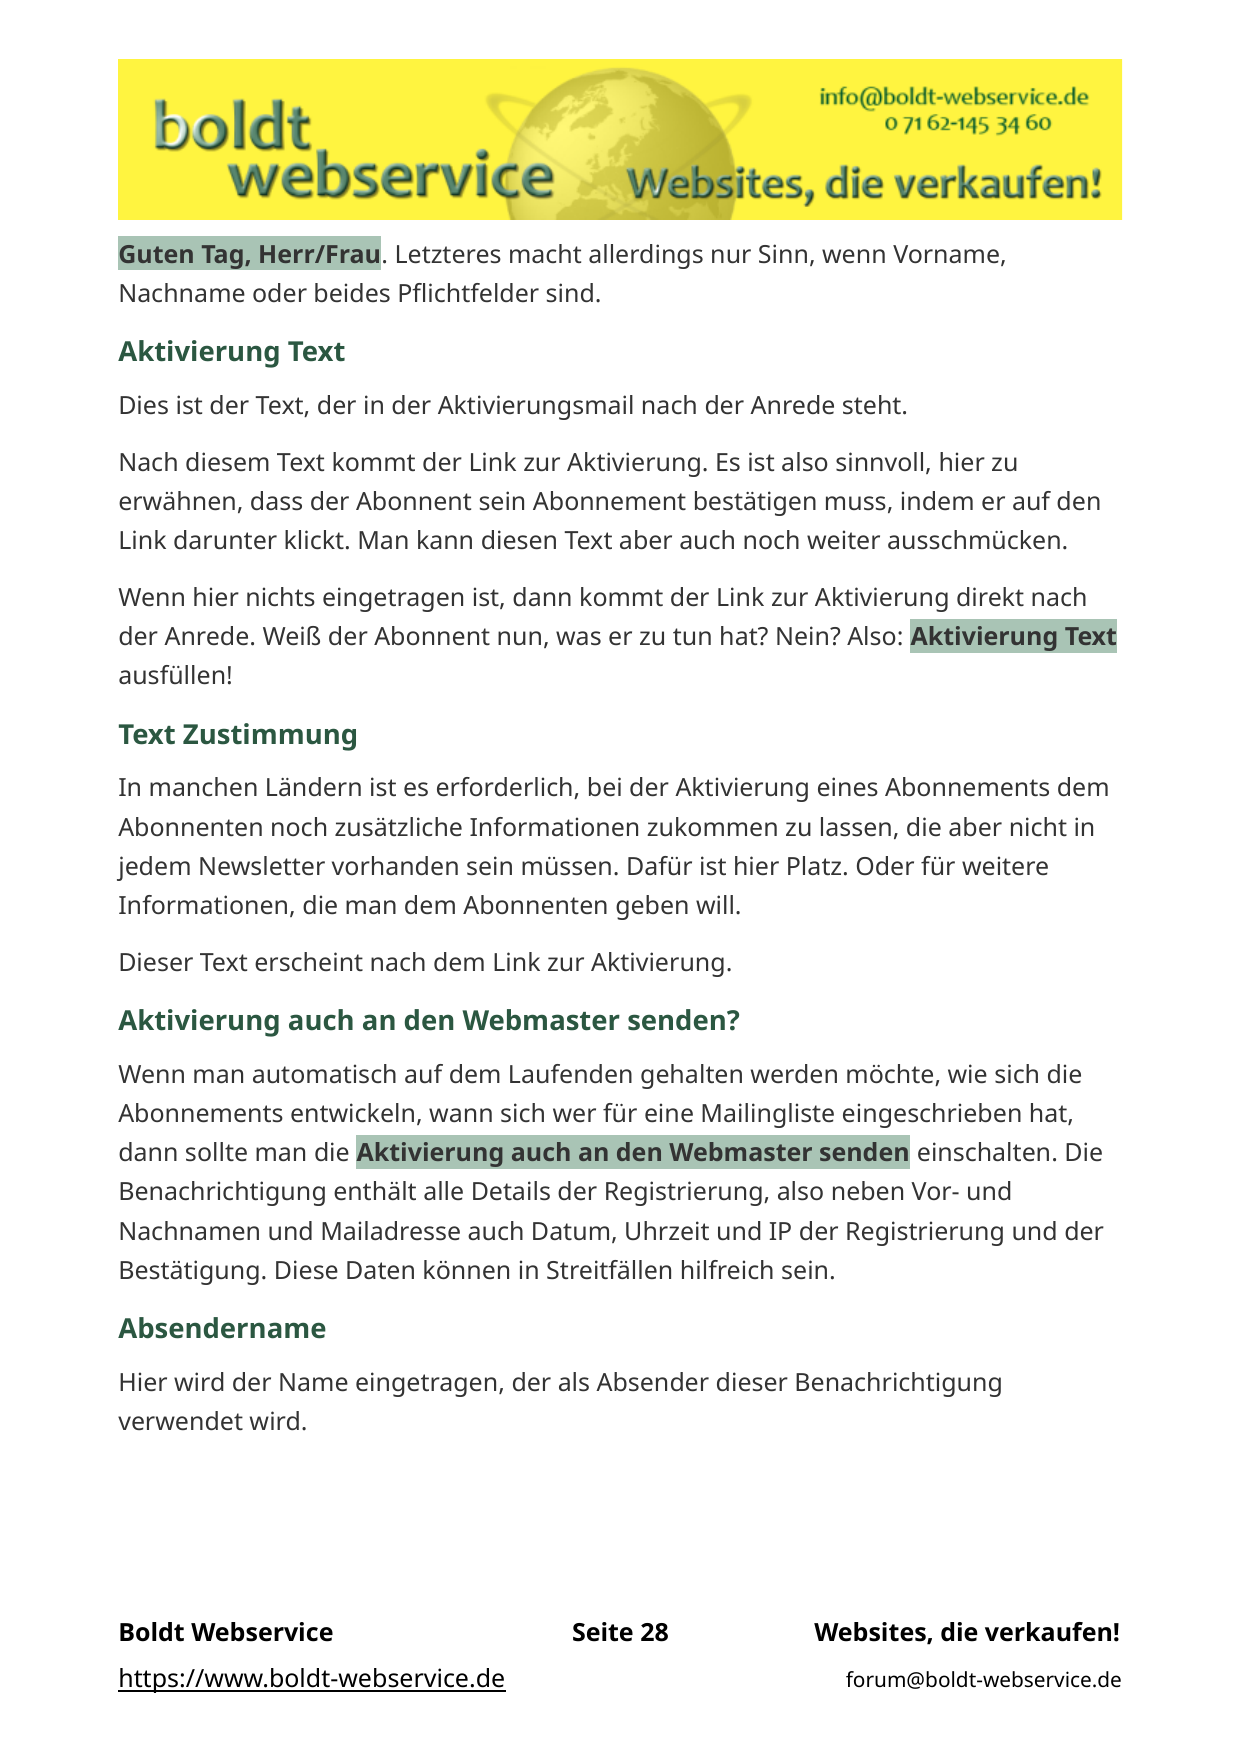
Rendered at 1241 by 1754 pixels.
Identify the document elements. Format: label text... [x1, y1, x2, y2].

picture [118, 59, 1123, 220]
text Wenn man automatisch auf dem Laufenden gehalten werden möchte, wie sich die Abonnements entwickeln, wann sich wer für eine Mailingliste eingeschrieben hat, dann sollte man die Aktivierung auch an den Webmaster senden einschalten. Die Benachrichtigung enthält alle Details der Registrierung, also neben Vor- und Nachnamen und Mailadresse auch Datum, Uhrzeit und IP der Registrierung und der Bestätigung. Diese Daten können in Streitfällen hilfreich sein. [118, 1056, 1122, 1286]
text Guten Tag, Herr/Frau. Letzteres macht allerdings nur Sinn, wenn Vorname, Nachname oder beides Pflichtfelder sind. [118, 236, 1122, 309]
text Hier wird der Name eingetragen, der als Absender dieser Benachrichtigung verwendet wird. [118, 1364, 1122, 1438]
text Dieser Text erscheint nach dem Link zur Aktivierung. [118, 944, 1122, 978]
subtitle Aktivierung auch an den Webmaster senden? [118, 1001, 1122, 1039]
text Dies ist der Text, der in der Aktivierungsmail nach der Anrede steht. [118, 387, 1122, 422]
subtitle Text Zustimmung [118, 715, 1122, 752]
text Wenn hier nichts eingetragen ist, dann kommt der Link zur Aktivierung direkt nach der Anrede. Weiß der Abonnent nun, was er zu tun hat? Nein? Also: Aktivierung Text ausfüllen! [118, 579, 1122, 692]
subtitle Absendername [118, 1309, 1122, 1347]
subtitle Aktivierung Text [118, 332, 1122, 370]
text In manchen Ländern ist es erforderlich, bei der Aktivierung eines Abonnements dem Abonnenten noch zusätzliche Informationen zukommen zu lassen, die aber nicht in jedem Newsletter vorhanden sein müssen. Dafür ist hier Platz. Oder für weitere Informationen, die man dem Abonnenten geben will. [118, 770, 1122, 922]
text Nach diesem Text kommt der Link zur Aktivierung. Es ist also sinnvoll, hier zu erwähnen, dass der Abonnent sein Abonnement bestätigen muss, indem er auf den Link darunter klickt. Man kann diesen Text aber auch noch weiter ausschmücken. [118, 444, 1122, 557]
